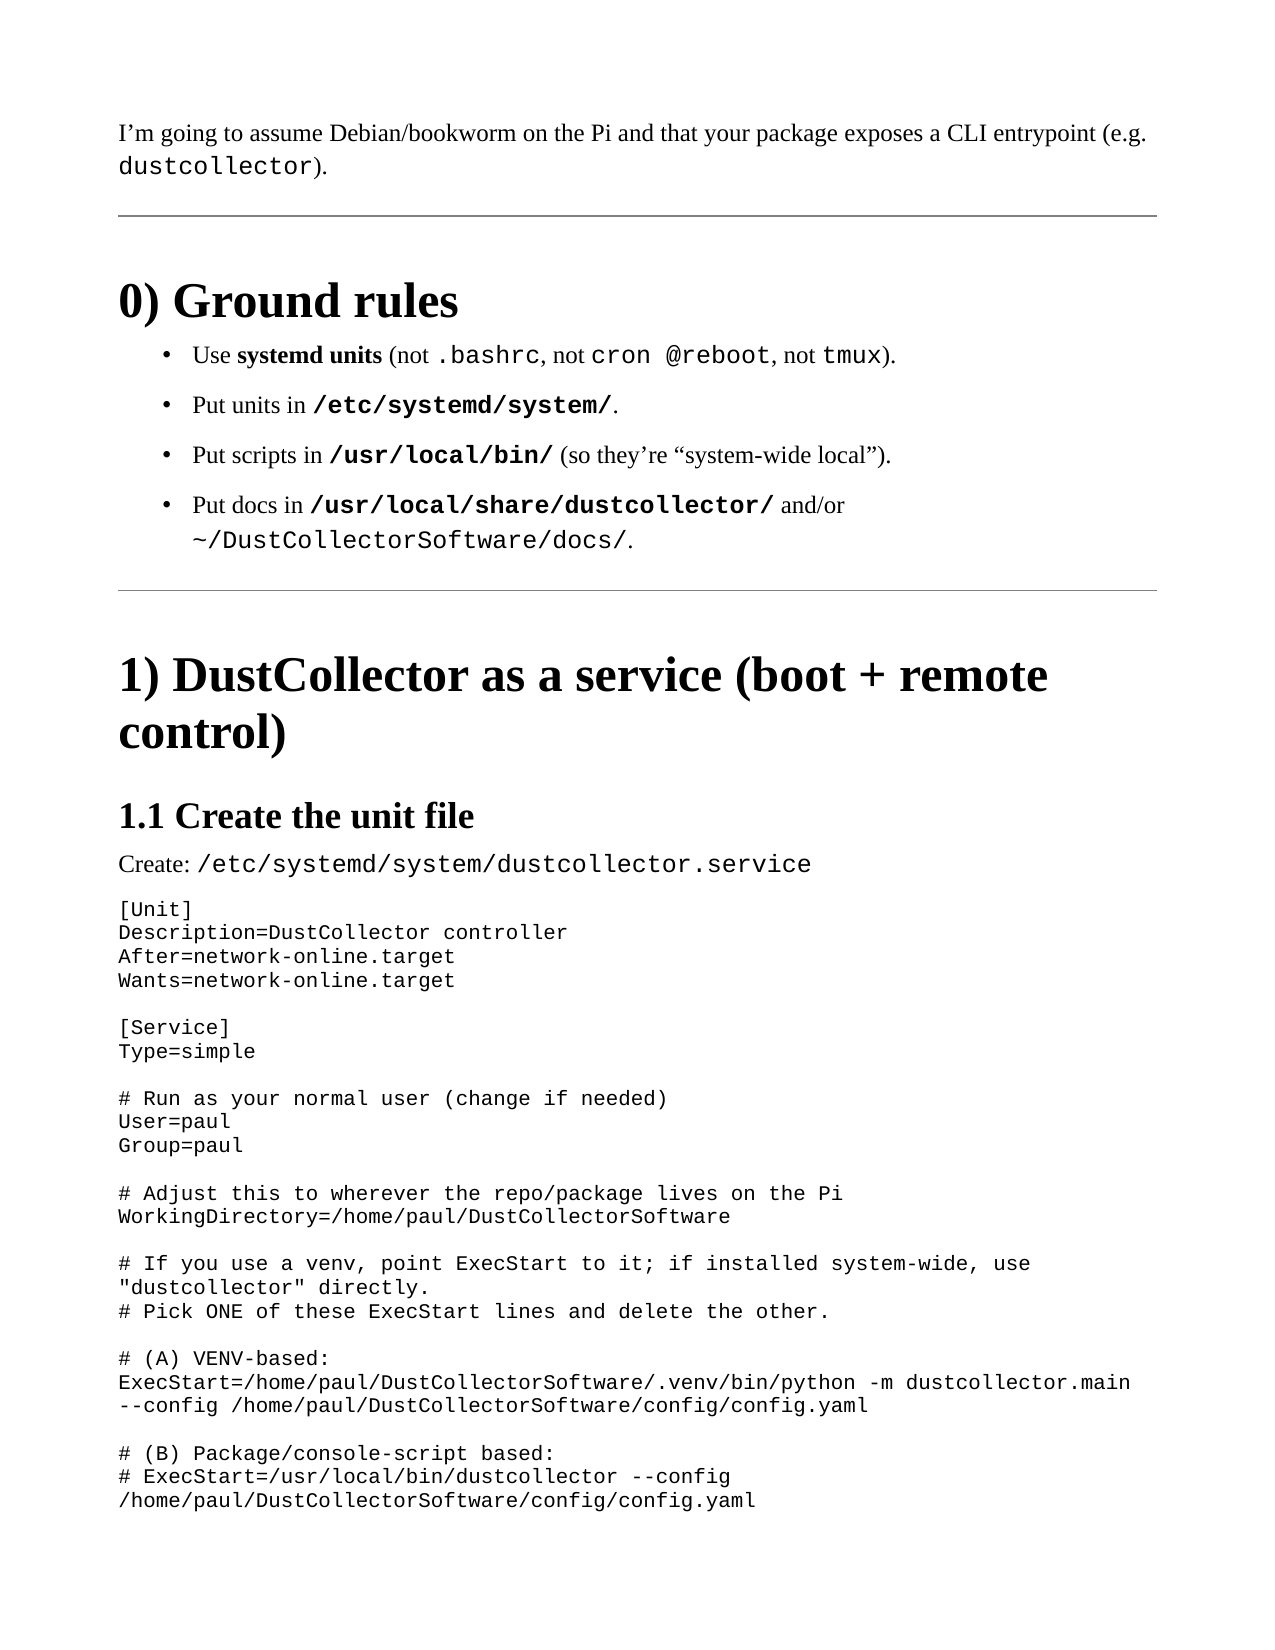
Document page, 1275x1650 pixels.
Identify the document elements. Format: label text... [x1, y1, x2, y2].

text # If you use a venv, point ExecStart to it; if installed system-wide, use "dustcollector" directly. [118, 1253, 1157, 1301]
text Wants=network-online.target [118, 970, 1157, 993]
list Put docs in /usr/local/share/dustcollector/ and/or ~/DustCollectorSoftware/docs/. [162, 490, 1157, 556]
text # Adjust this to wherever the repo/package lives on the Pi [118, 1182, 1157, 1206]
text Description=DustCollector controller [118, 922, 1157, 946]
text ExecStart=/home/paul/DustCollectorSoftware/.venv/bin/python -m dustcollector.main --config /home/paul/DustCollectorSoftware/config/config.yaml [118, 1372, 1157, 1419]
subtitle 0) Ground rules [118, 270, 1157, 328]
text # (A) VENV-based: [118, 1348, 1157, 1372]
list Put scripts in /usr/local/bin/ (so they’re “system-wide local”). [162, 440, 1157, 471]
text # Run as your normal user (change if needed) [118, 1088, 1157, 1112]
text # (B) Package/console-script based: [118, 1443, 1157, 1466]
text Group=paul [118, 1135, 1157, 1159]
subtitle 1) DustCollector as a service (boot + remote control) [118, 645, 1157, 760]
text WorkingDirectory=/home/paul/DustCollectorSoftware [118, 1206, 1157, 1230]
text User=paul [118, 1112, 1157, 1135]
list Put units in /etc/systemd/system/. [162, 390, 1157, 421]
text After=network-online.target [118, 946, 1157, 970]
text [Unit] [118, 899, 1157, 922]
text I’m going to assume Debian/bookworm on the Pi and that your package exposes a CLI entrypoint (e.g. dustcollector). [118, 118, 1157, 182]
text Create: /etc/systemd/system/dustcollector.service [118, 849, 1157, 879]
text # ExecStart=/usr/local/bin/dustcollector --config /home/paul/DustCollectorSoftware/config/config.yaml [118, 1466, 1157, 1513]
list Use systemd units (not .bashrc, not cron @reboot, not tmux). [162, 340, 1157, 371]
subtitle 1.1 Create the unit file [118, 793, 1157, 836]
text Type=simple [118, 1041, 1157, 1064]
text # Pick ONE of these ExecStart lines and delete the other. [118, 1301, 1157, 1324]
text [Service] [118, 1017, 1157, 1041]
